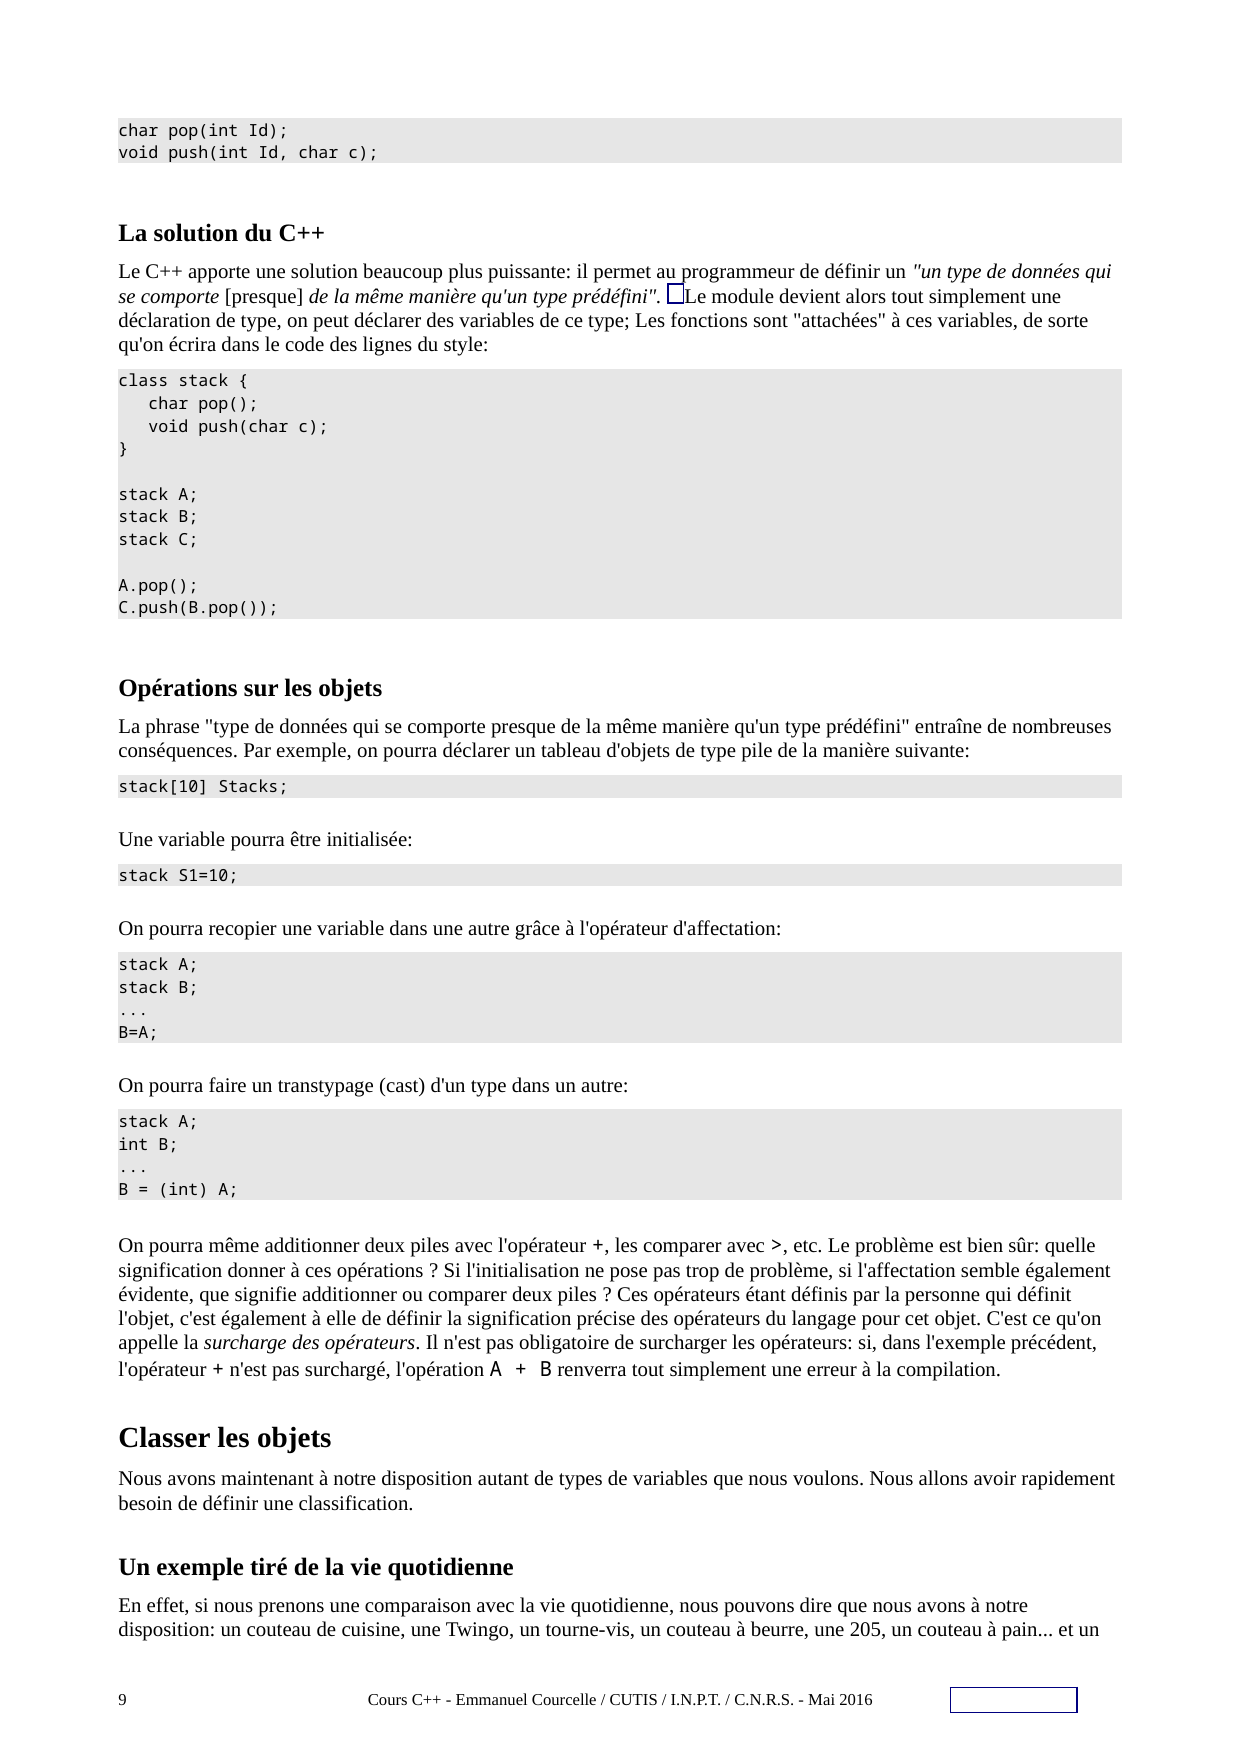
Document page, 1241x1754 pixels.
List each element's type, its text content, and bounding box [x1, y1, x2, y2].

text On pourra même additionner deux piles avec l'opérateur +, les comparer avec >, etc. Le problème est bien sûr: quelle signification donner à ces opérations ? Si l'initialisation ne pose pas trop de problème, si l'affectation semble également évidente, que signifie additionner ou comparer deux piles ? Ces opérateurs étant définis par la personne qui définit l'objet, c'est également à elle de définir la signification précise des opérateurs du langage pour cet objet. C'est ce qu'on appelle la surcharge des opérateurs. Il n'est pas obligatoire de surcharger les opérateurs: si, dans l'exemple précédent, l'opérateur + n'est pas surchargé, l'opération A + B renverra tout simplement une erreur à la compilation. [118, 1230, 1122, 1383]
text stack A; [118, 482, 1122, 505]
text ... [118, 998, 1122, 1021]
text void push(int Id, char c); [118, 141, 1122, 163]
text } [118, 437, 1122, 460]
text stack C; [118, 528, 1122, 551]
text On pourra faire un transtypage (cast) d'un type dans un autre: [118, 1073, 1122, 1097]
text char pop(); [118, 392, 1122, 414]
text En effet, si nous prenons une comparaison avec la vie quotidienne, nous pouvons dire que nous avons à notre disposition: un couteau de cuisine, une Twingo, un tourne-vis, un couteau à beurre, une 205, un couteau à pain... et un [118, 1593, 1122, 1641]
text C.push(B.pop()); [118, 596, 1122, 619]
text Le C++ apporte une solution beaucoup plus puissante: il permet au programmeur de définir un "un type de données qui se comporte [presque] de la même manière qu'un type prédéfini". Le module devient alors tout simplement une déclaration de type, on peut déclarer des variables de ce type; Les fonctions sont "attachées" à ces variables, de sorte qu'on écrira dans le code des lignes du style: [118, 259, 1122, 356]
text stack S1=10; [118, 864, 1122, 886]
text A.pop(); [118, 573, 1122, 596]
subtitle Opérations sur les objets [118, 673, 1122, 702]
subtitle Classer les objets [118, 1420, 1122, 1454]
text ... [118, 1155, 1122, 1177]
text stack A; [118, 1109, 1122, 1132]
text B=A; [118, 1021, 1122, 1043]
text class stack { [118, 369, 1122, 392]
text stack B; [118, 505, 1122, 528]
text int B; [118, 1132, 1122, 1155]
text On pourra recopier une variable dans une autre grâce à l'opérateur d'affectation: [118, 916, 1122, 940]
text stack B; [118, 975, 1122, 998]
text B = (int) A; [118, 1177, 1122, 1200]
text char pop(int Id); [118, 118, 1122, 141]
text stack[10] Stacks; [118, 775, 1122, 798]
text stack A; [118, 952, 1122, 975]
text Une variable pourra être initialisée: [118, 827, 1122, 851]
subtitle Un exemple tiré de la vie quotidienne [118, 1552, 1122, 1581]
text La phrase "type de données qui se comporte presque de la même manière qu'un type prédéfini" entraîne de nombreuses conséquences. Par exemple, on pourra déclarer un tableau d'objets de type pile de la manière suivante: [118, 714, 1122, 762]
text void push(char c); [118, 414, 1122, 437]
text Nous avons maintenant à notre disposition autant de types de variables que nous voulons. Nous allons avoir rapidement besoin de définir une classification. [118, 1466, 1122, 1514]
subtitle La solution du C++ [118, 218, 1122, 247]
